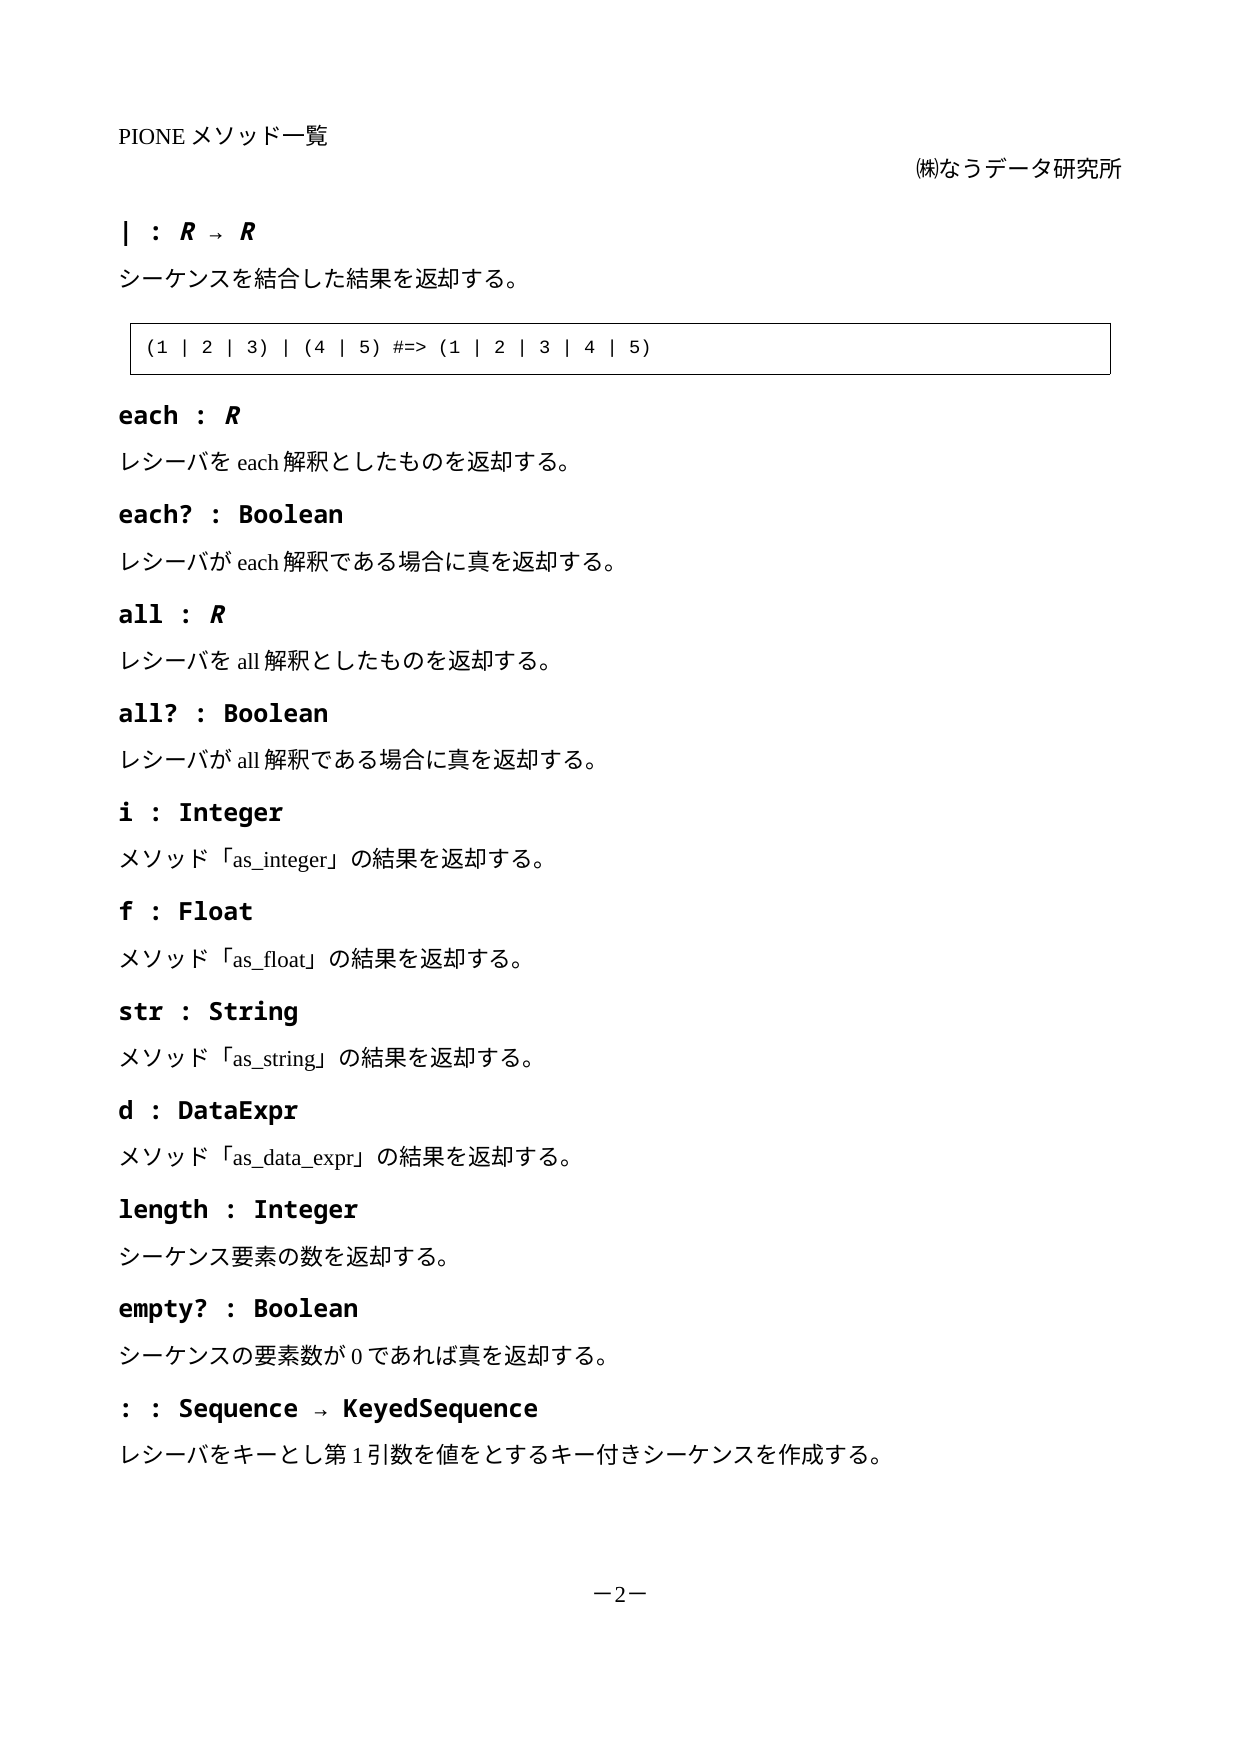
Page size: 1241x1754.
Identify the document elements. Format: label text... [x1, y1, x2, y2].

text レシーバがeach解釈である場合に真を返却する。 [118, 543, 1122, 577]
text length : Integer [118, 1192, 1122, 1226]
text レシーバがall解釈である場合に真を返却する。 [118, 742, 1122, 775]
text メソッド「as_data_expr」の結果を返却する。 [118, 1139, 1122, 1172]
text : : Sequence → KeyedSequence [118, 1390, 1122, 1424]
text all : R [118, 596, 1122, 630]
text レシーバをeach解釈としたものを返却する。 [118, 444, 1122, 477]
text メソッド「as_integer」の結果を返却する。 [118, 841, 1122, 874]
text レシーバをキーとし第1引数を値をとするキー付きシーケンスを作成する。 [118, 1437, 1122, 1470]
text all? : Boolean [118, 696, 1122, 729]
text シーケンス要素の数を返却する。 [118, 1238, 1122, 1272]
text each? : Boolean [118, 497, 1122, 531]
text メソッド「as_float」の結果を返却する。 [118, 941, 1122, 974]
text d : DataExpr [118, 1093, 1122, 1127]
text str : String [118, 993, 1122, 1027]
text シーケンスの要素数が0であれば真を返却する。 [118, 1338, 1122, 1371]
text レシーバをall解釈としたものを返却する。 [118, 643, 1122, 676]
text メソッド「as_string」の結果を返却する。 [118, 1040, 1122, 1073]
text i : Integer [118, 795, 1122, 829]
text f : Float [118, 894, 1122, 928]
text (1 | 2 | 3) | (4 | 5) #=> (1 | 2 | 3 | 4 | 5) [131, 324, 1110, 374]
text | : R → R [118, 214, 1122, 248]
text シーケンスを結合した結果を返却する。 [118, 261, 1122, 294]
text empty? : Boolean [118, 1291, 1122, 1325]
text each : R [118, 398, 1122, 432]
